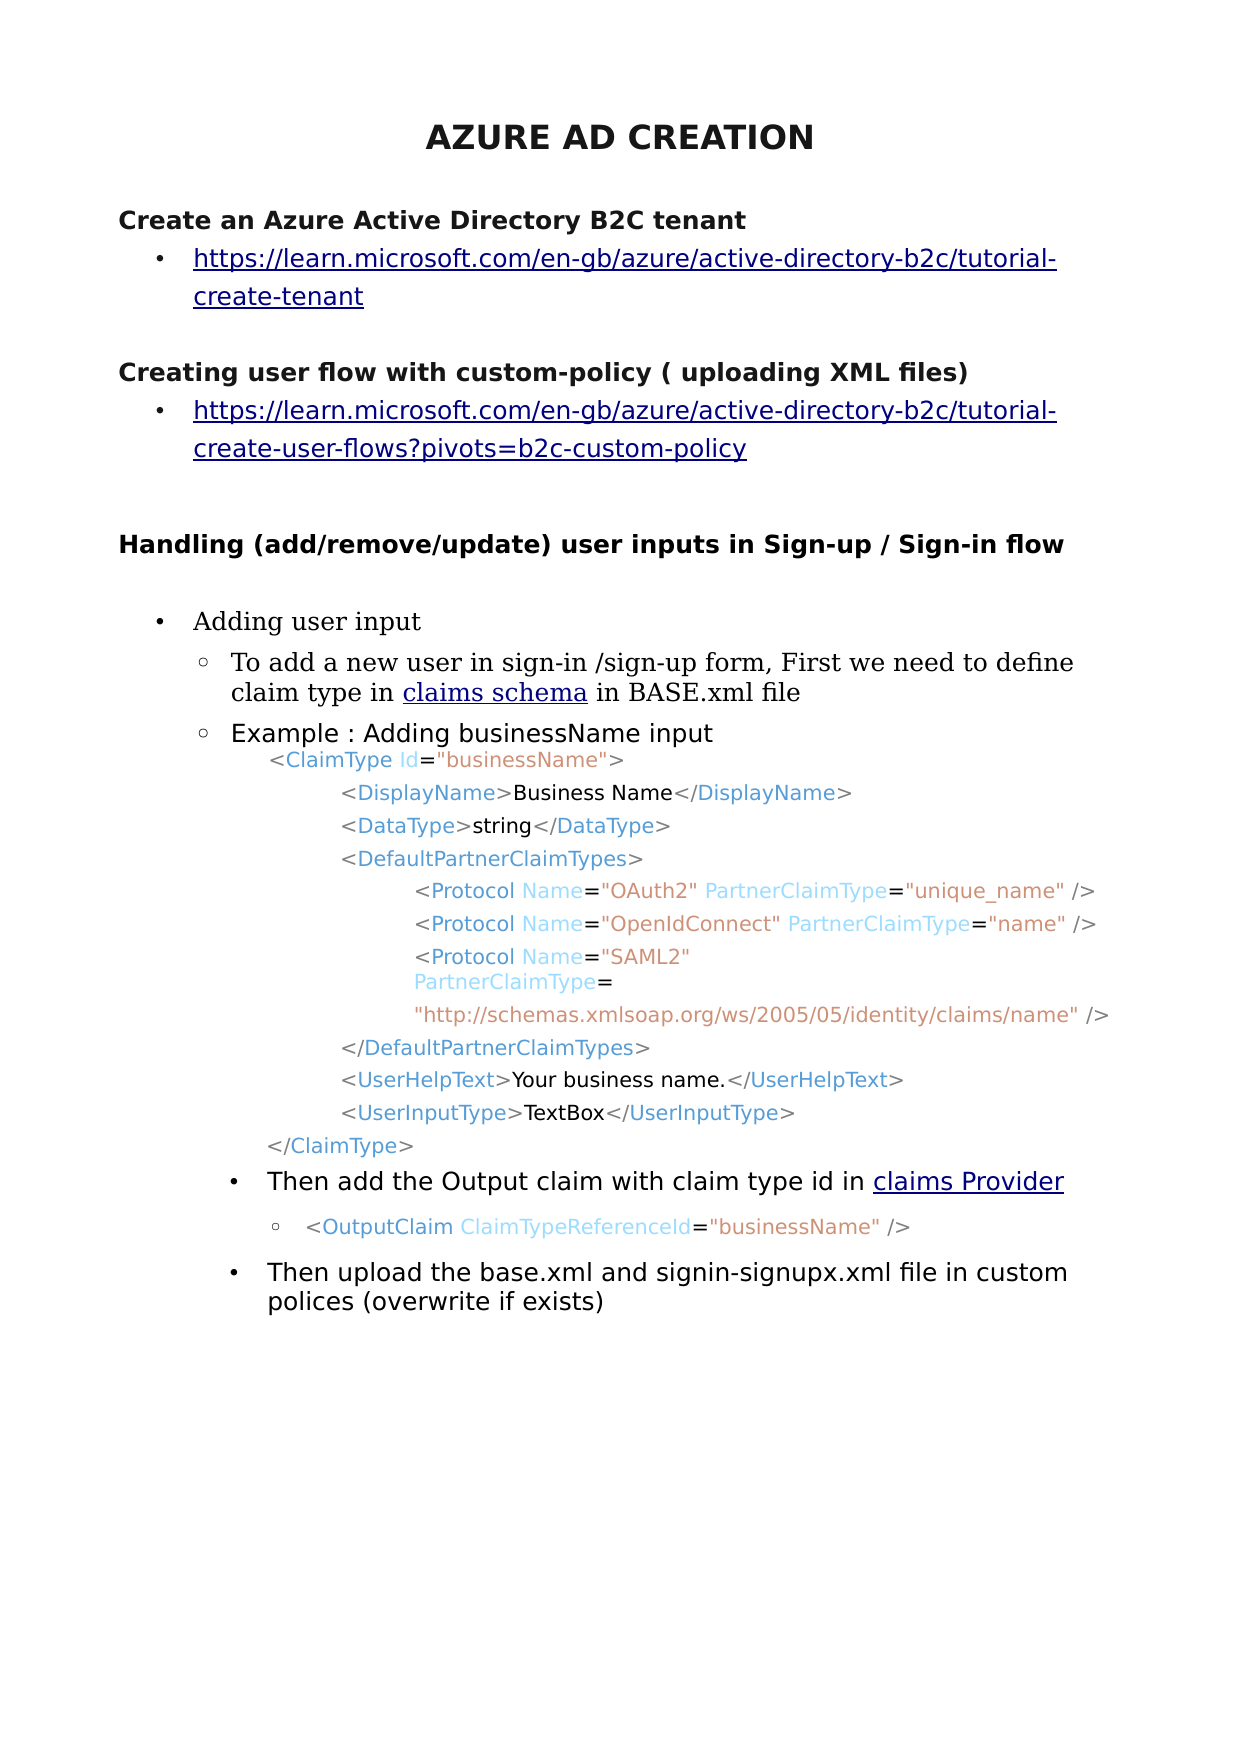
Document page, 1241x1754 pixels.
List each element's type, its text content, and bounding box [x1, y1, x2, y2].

text <Protocol Name="OAuth2" PartnerClaimType="unique_name" /> [118, 879, 1122, 904]
text <Protocol Name="OpenIdConnect" PartnerClaimType="name" /> [118, 912, 1122, 937]
text <UserHelpText>Your business name.</UserHelpText> [118, 1068, 1122, 1093]
text <DefaultPartnerClaimTypes> [118, 847, 1122, 871]
list Example : Adding businessName input [193, 719, 1122, 748]
list <ClaimType Id="businessName"> [231, 748, 1122, 772]
text </DefaultPartnerClaimTypes> [118, 1036, 1122, 1060]
text <Protocol Name="SAML2" PartnerClaimType= [118, 945, 1122, 994]
list To add a new user in sign-in /sign-up form, First we need to define claim type in claims schema in BASE.xml file [193, 648, 1122, 707]
list <OutputClaim ClaimTypeReferenceId="businessName" /> [267, 1215, 1122, 1239]
list Adding user input [156, 607, 1122, 637]
list Then upload the base.xml and signin-signupx.xml file in custom polices (overwrite if exists) [229, 1258, 1122, 1316]
text "http://schemas.xmlsoap.org/ws/2005/05/identity/claims/name" /> [118, 1003, 1122, 1027]
text </ClaimType> [118, 1134, 1122, 1158]
text <DisplayName>Business Name</DisplayName> [118, 781, 1122, 805]
list https://learn.microsoft.com/en-gb/azure/active-directory-b2c/tutorial-create-tenant [156, 244, 1122, 311]
subtitle Create an Azure Active Directory B2C tenant [118, 206, 1122, 236]
list https://learn.microsoft.com/en-gb/azure/active-directory-b2c/tutorial-create-user-flows?pivots=b2c-custom-policy [156, 396, 1122, 463]
text Handling (add/remove/update) user inputs in Sign-up / Sign-in flow [118, 530, 1122, 559]
text <DataType>string</DataType> [118, 814, 1122, 838]
list Then add the Output claim with claim type id in claims Provider [229, 1167, 1122, 1196]
subtitle AZURE AD CREATION [118, 118, 1122, 157]
text Creating user flow with custom-policy ( uploading XML files) [118, 358, 1122, 387]
text <UserInputType>TextBox</UserInputType> [118, 1101, 1122, 1126]
